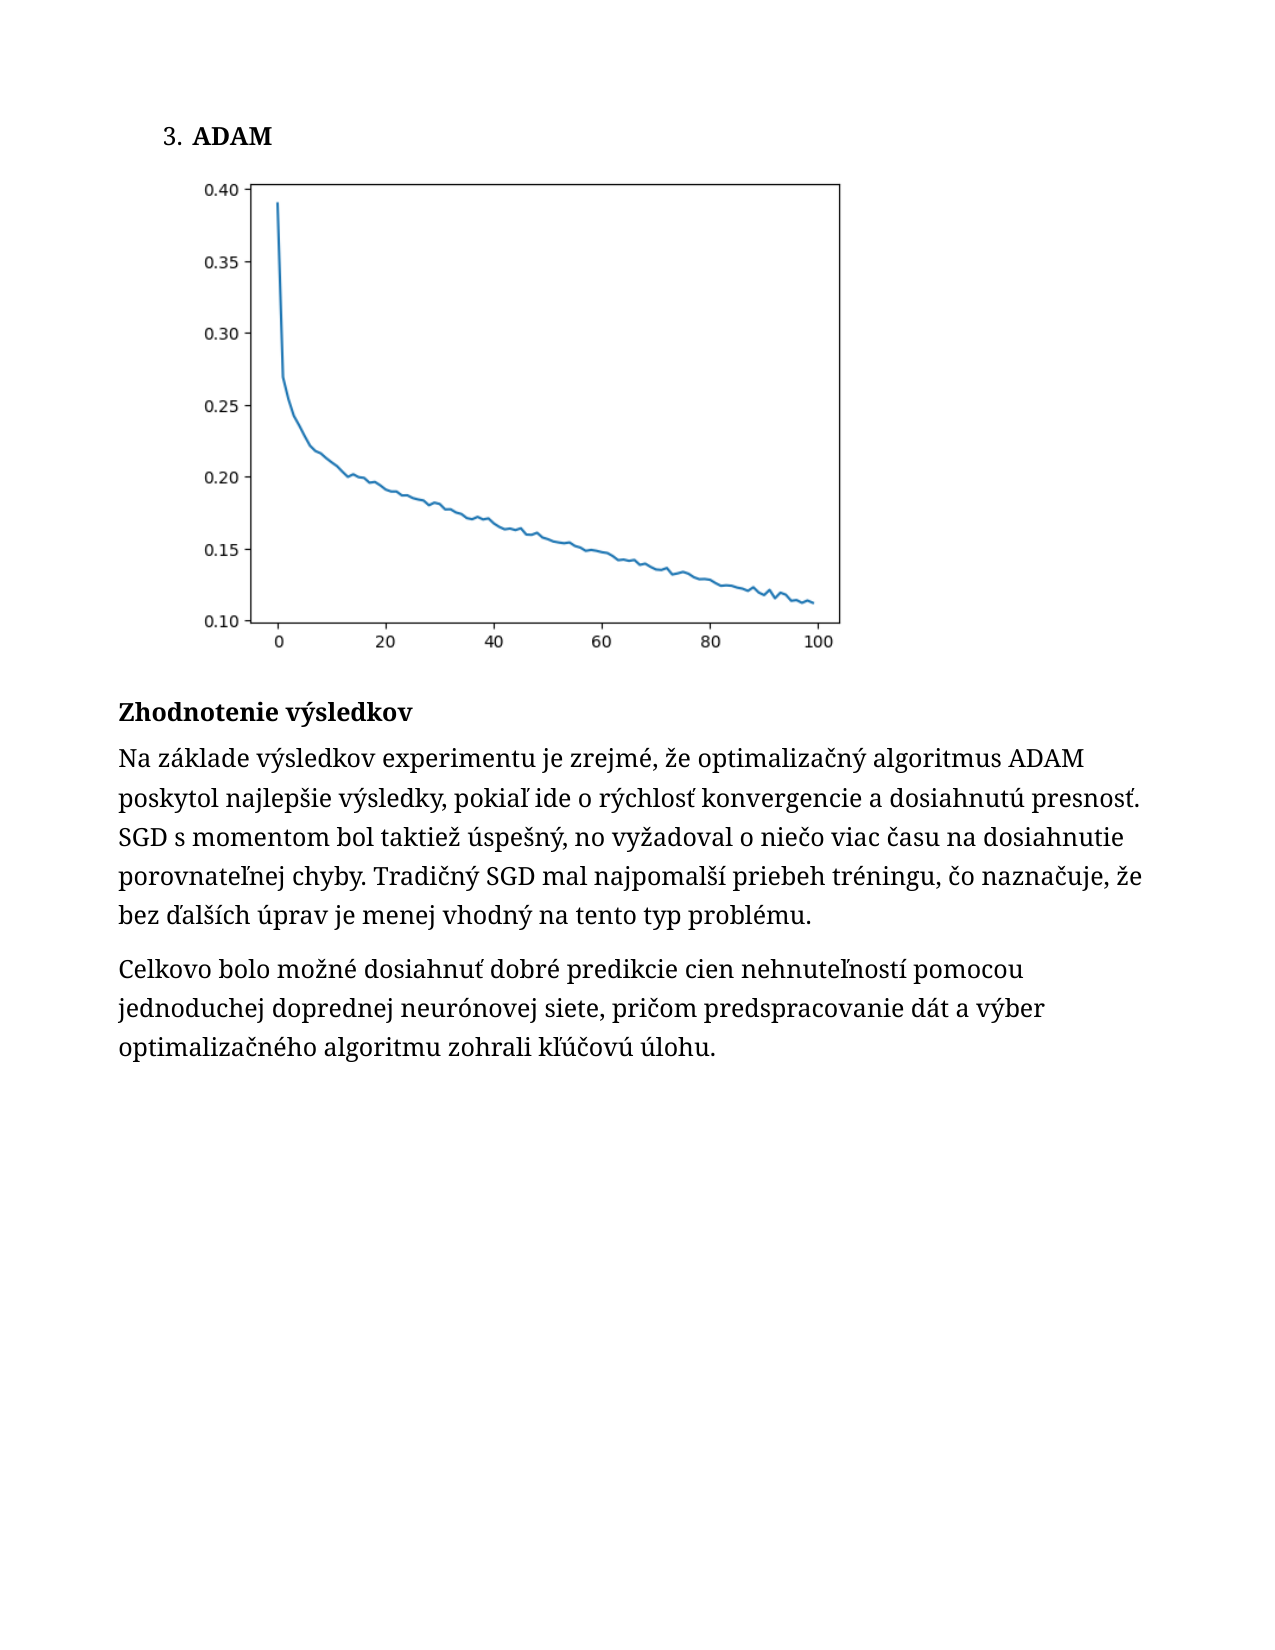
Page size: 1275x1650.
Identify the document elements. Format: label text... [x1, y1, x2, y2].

list ADAM [162, 118, 1157, 152]
subtitle Zhodnotenie výsledkov [118, 694, 1157, 729]
picture [192, 171, 851, 663]
text Celkovo bolo možné dosiahnuť dobré predikcie cien nehnuteľností pomocou jednoduchej doprednej neurónovej siete, pričom predspracovanie dát a výber optimalizačného algoritmu zohrali kľúčovú úlohu. [118, 952, 1157, 1064]
text Na základe výsledkov experimentu je zrejmé, že optimalizačný algoritmus ADAM poskytol najlepšie výsledky, pokiaľ ide o rýchlosť konvergencie a dosiahnutú presnosť. SGD s momentom bol taktiež úspešný, no vyžadoval o niečo viac času na dosiahnutie porovnateľnej chyby. Tradičný SGD mal najpomalší priebeh tréningu, čo naznačuje, že bez ďalších úprav je menej vhodný na tento typ problému. [118, 741, 1157, 932]
